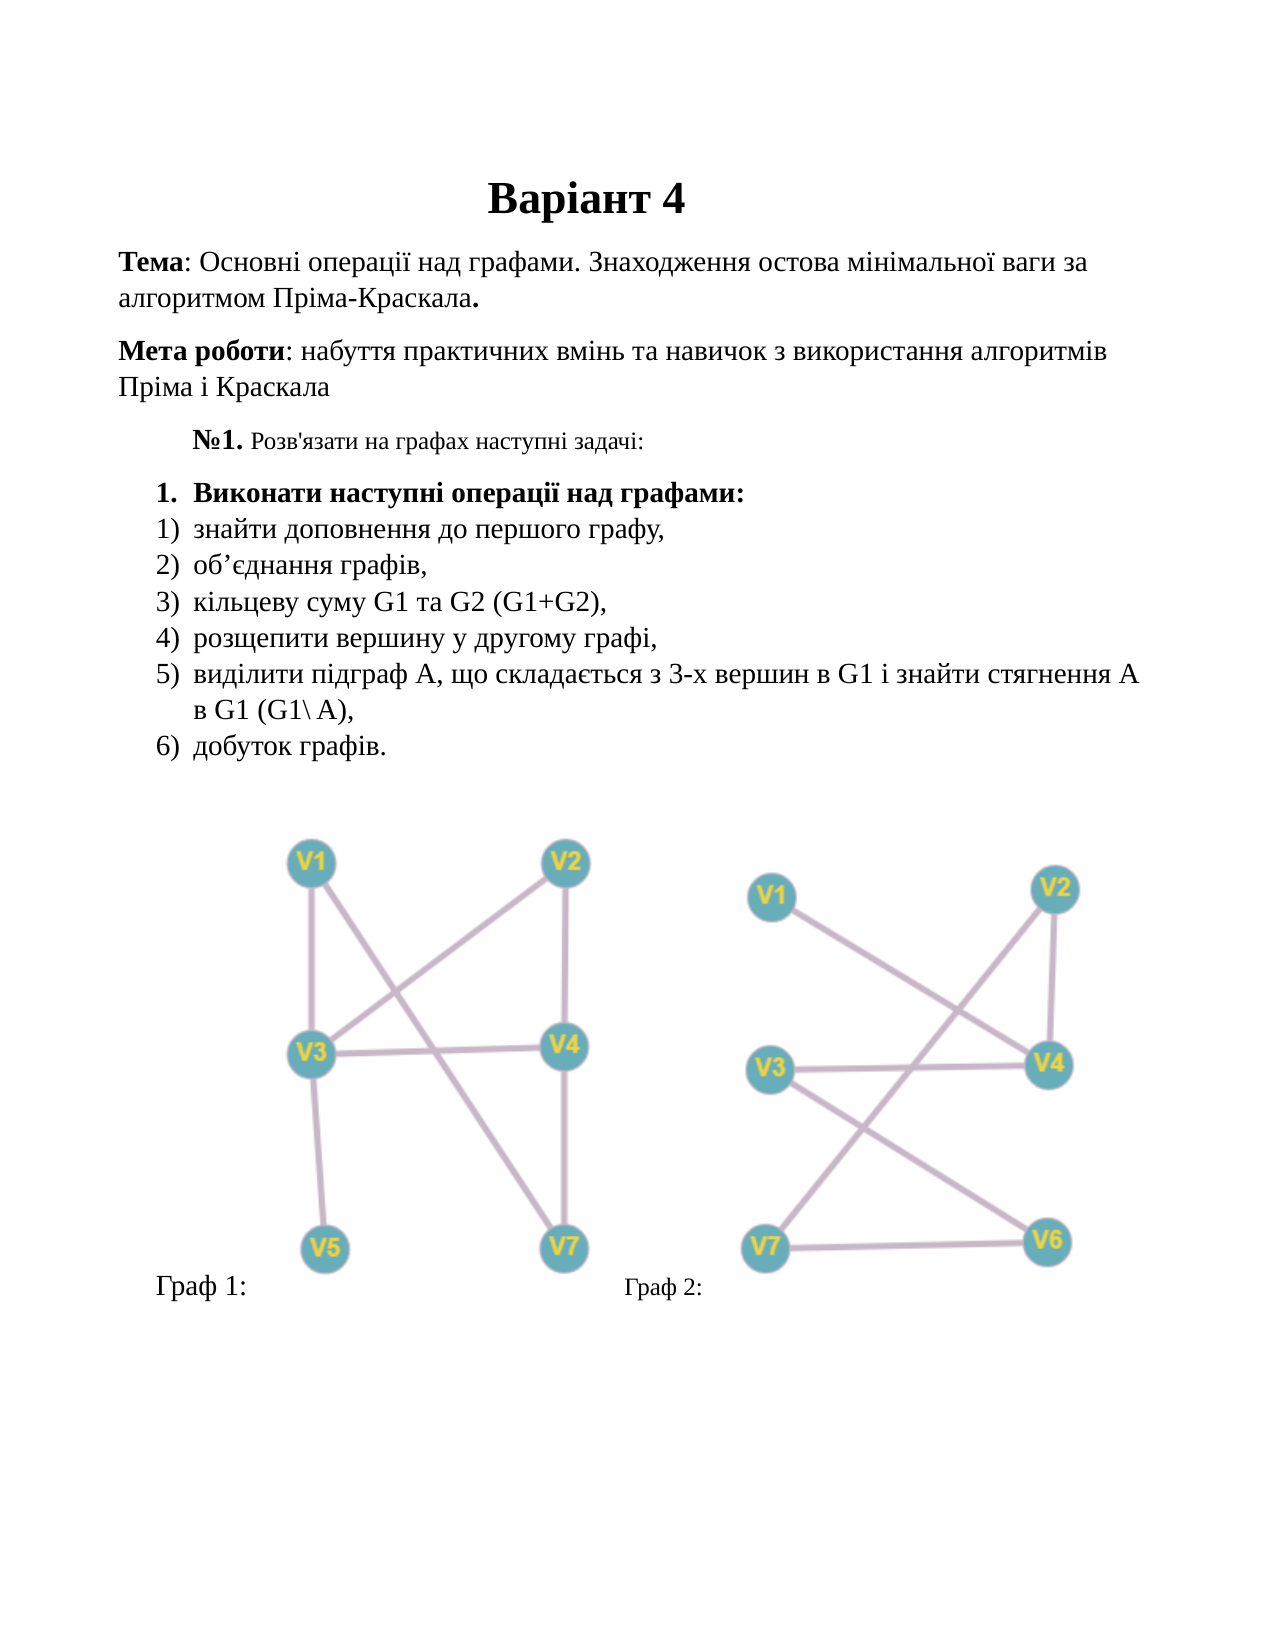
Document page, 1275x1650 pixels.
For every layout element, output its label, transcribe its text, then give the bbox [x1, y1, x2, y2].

text Граф 1: Граф 2: [156, 817, 1157, 1302]
picture [708, 844, 1115, 1296]
list виділити підграф А, що складається з 3-х вершин в G1 і знайти стягнення А в G1 (G1\ A), [156, 656, 1157, 726]
list кільцеву суму G1 та G2 (G1+G2), [156, 584, 1157, 617]
text Мета роботи: набуття практичних вмінь та навичок з використання алгоритмів Пріма і Краскала [118, 333, 1157, 403]
text Варіант 4 [192, 171, 1157, 224]
list добуток графів. [156, 728, 1157, 762]
text Тема: Основні операції над графами. Знаходження остова мінімальної ваги за алгоритмом Пріма-Краскала. [118, 244, 1157, 314]
list знайти доповнення до першого графу, [156, 511, 1157, 545]
list об’єднання графів, [156, 547, 1157, 581]
text №1. Розв'язати на графах наступні задачі: [118, 422, 1157, 456]
picture [253, 817, 624, 1296]
list розщепити вершину у другому графі, [156, 620, 1157, 653]
list Виконати наступні операції над графами: [156, 475, 1157, 509]
